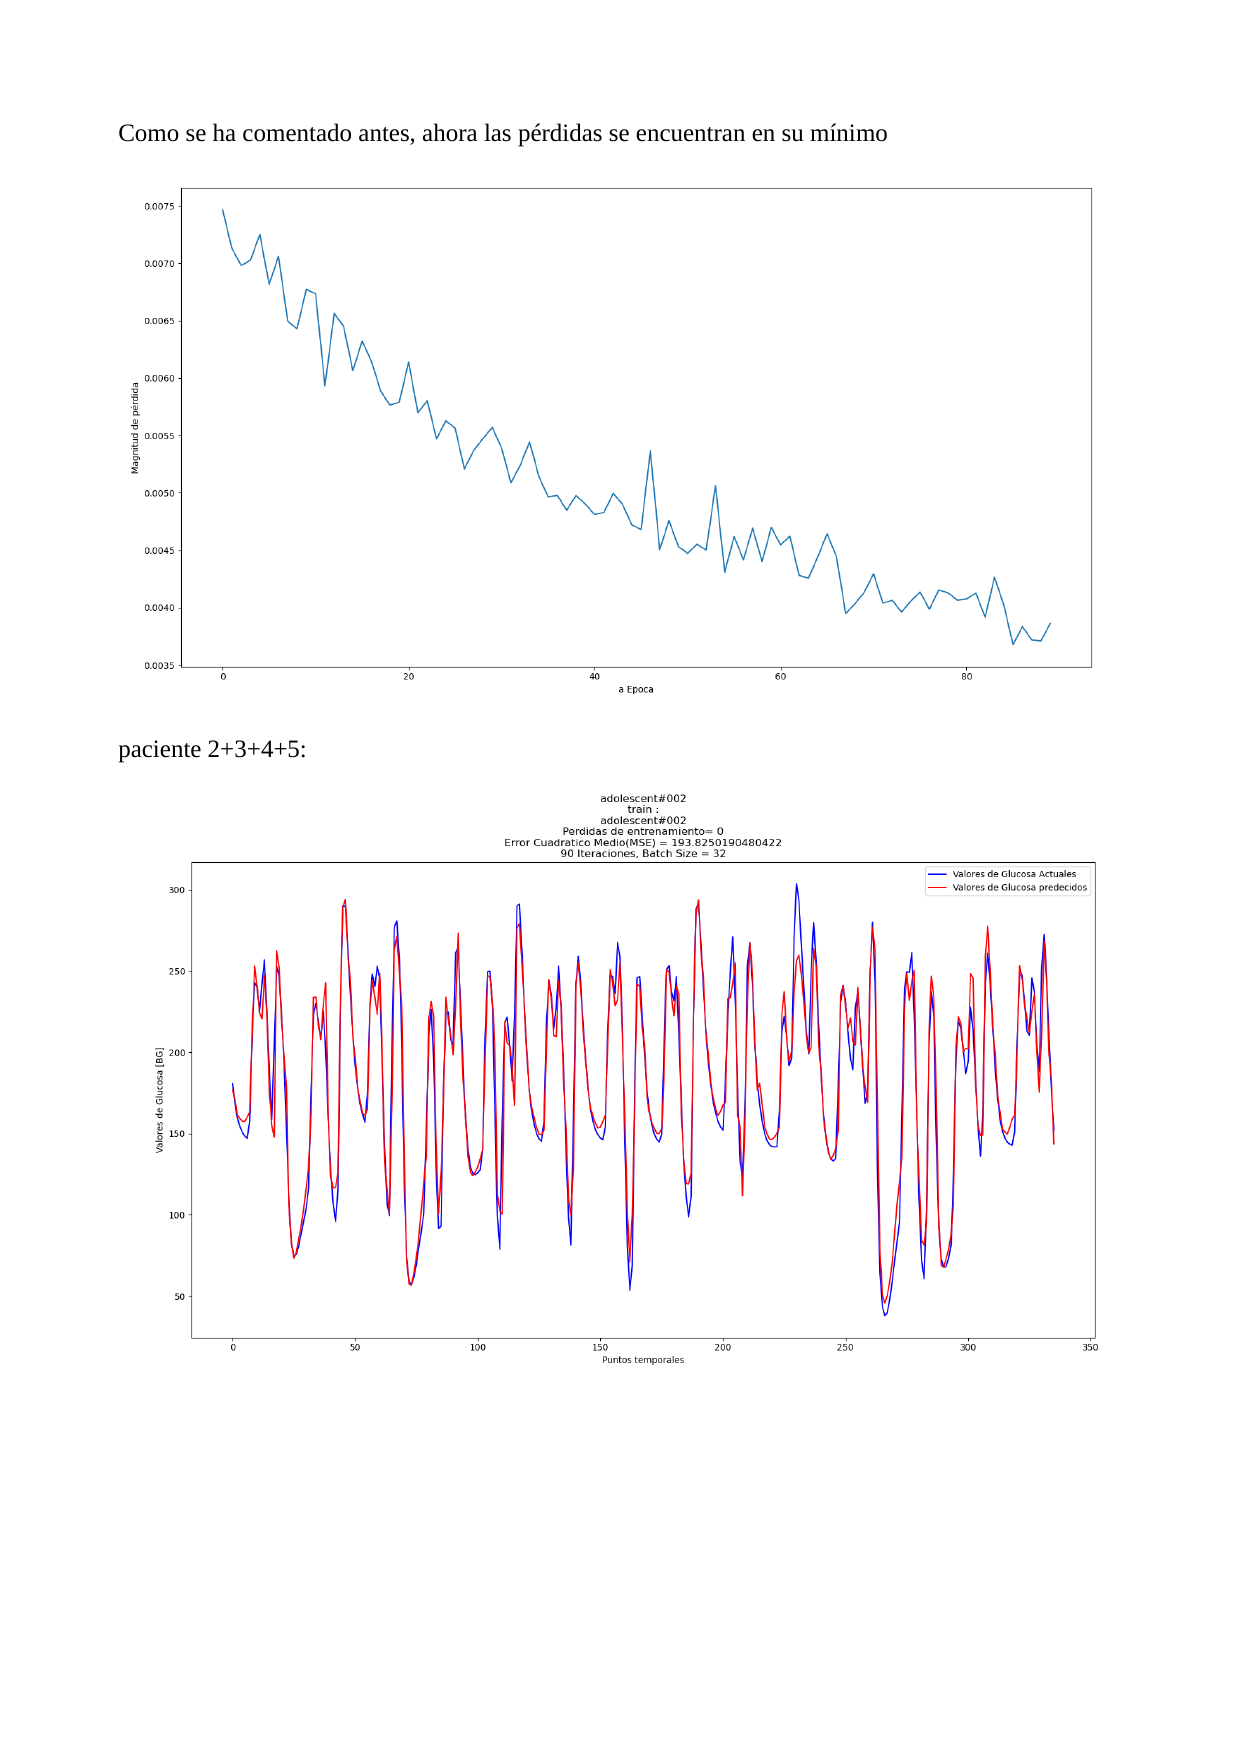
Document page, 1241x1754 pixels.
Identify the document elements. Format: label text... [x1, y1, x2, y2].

text Como se ha comentado antes, ahora las pérdidas se encuentran en su mínimo [118, 118, 1122, 147]
picture [118, 175, 1123, 706]
picture [118, 792, 1123, 1369]
text paciente 2+3+4+5: [118, 734, 1122, 763]
